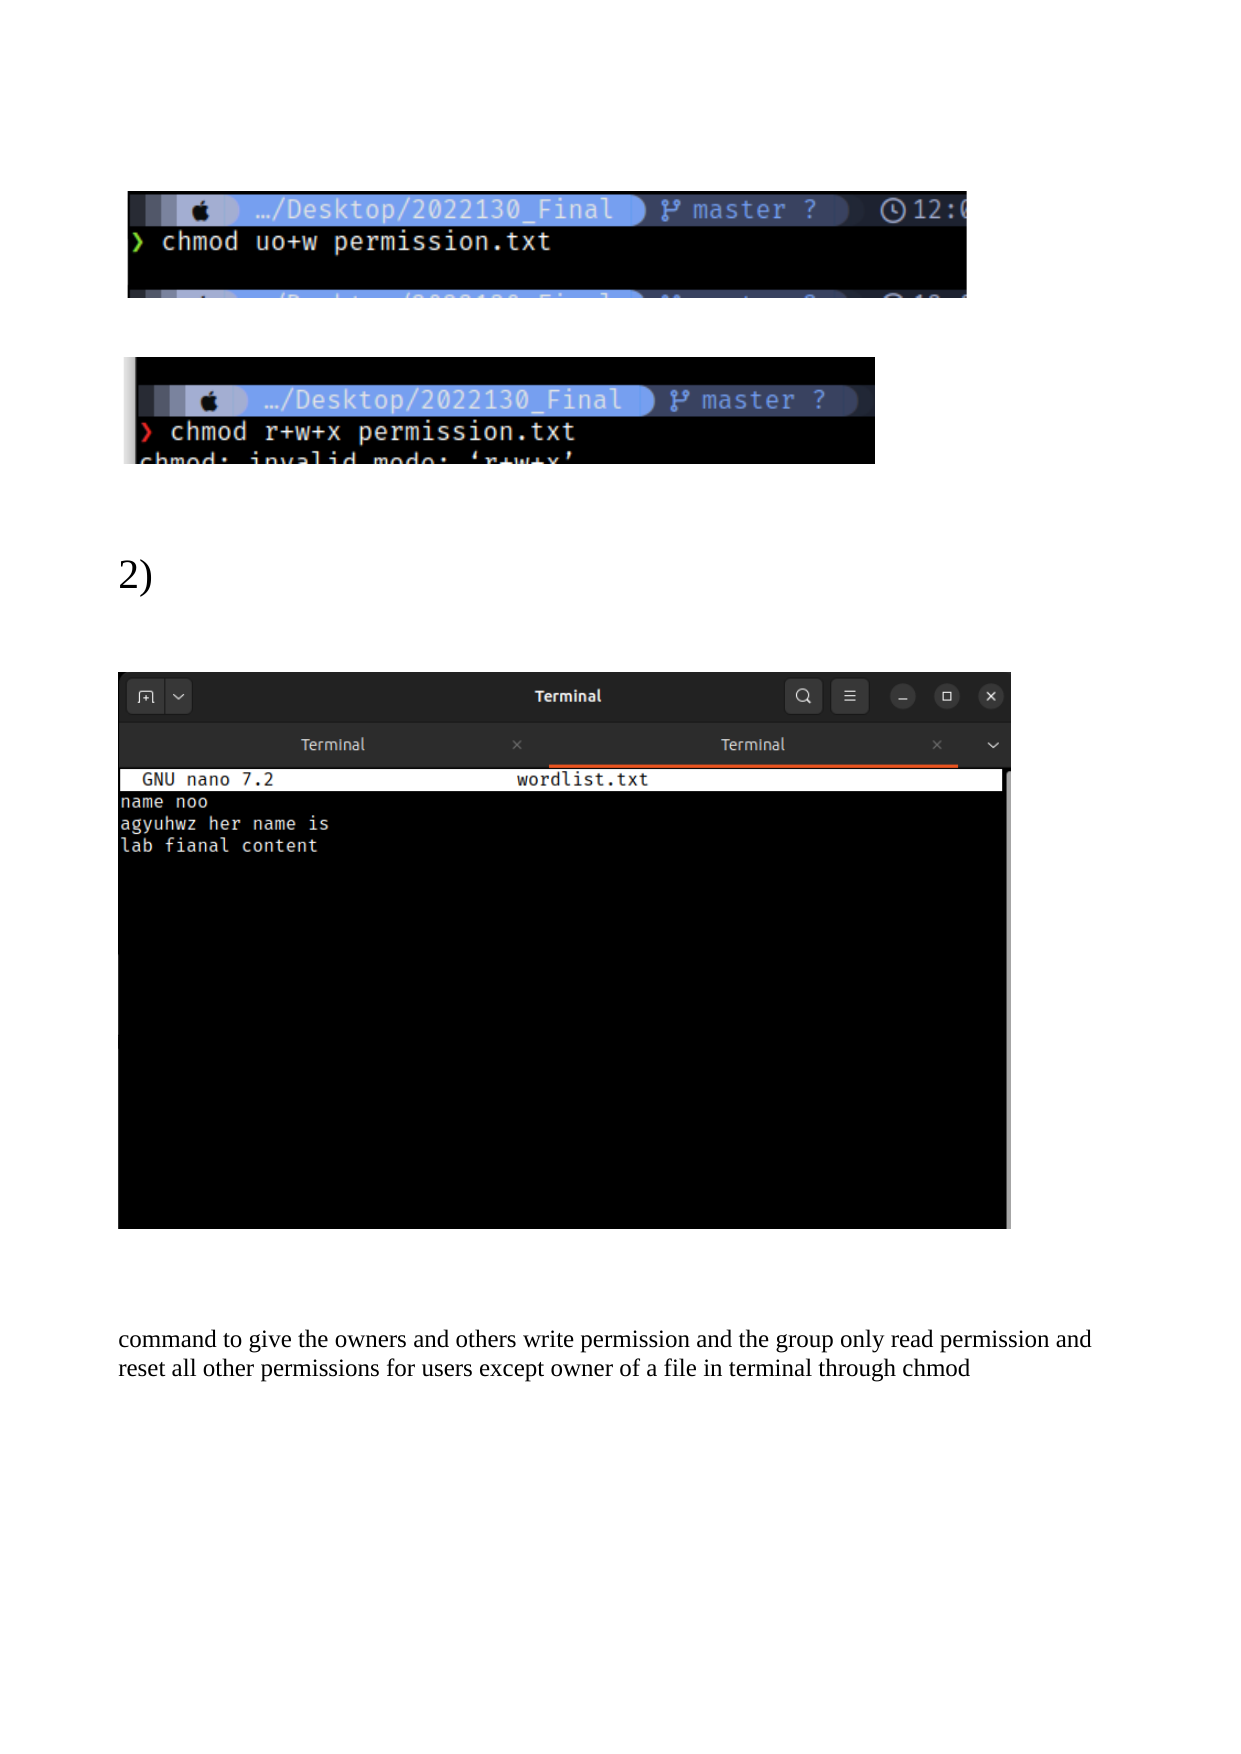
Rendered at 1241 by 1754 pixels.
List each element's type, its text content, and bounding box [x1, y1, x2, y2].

picture [123, 357, 875, 464]
picture [118, 672, 1011, 1229]
text 2) [118, 549, 1122, 597]
picture [127, 191, 967, 298]
text command to give the owners and others write permission and the group only read permission and reset all other permissions for users except owner of a file in terminal through chmod [118, 1324, 1122, 1382]
